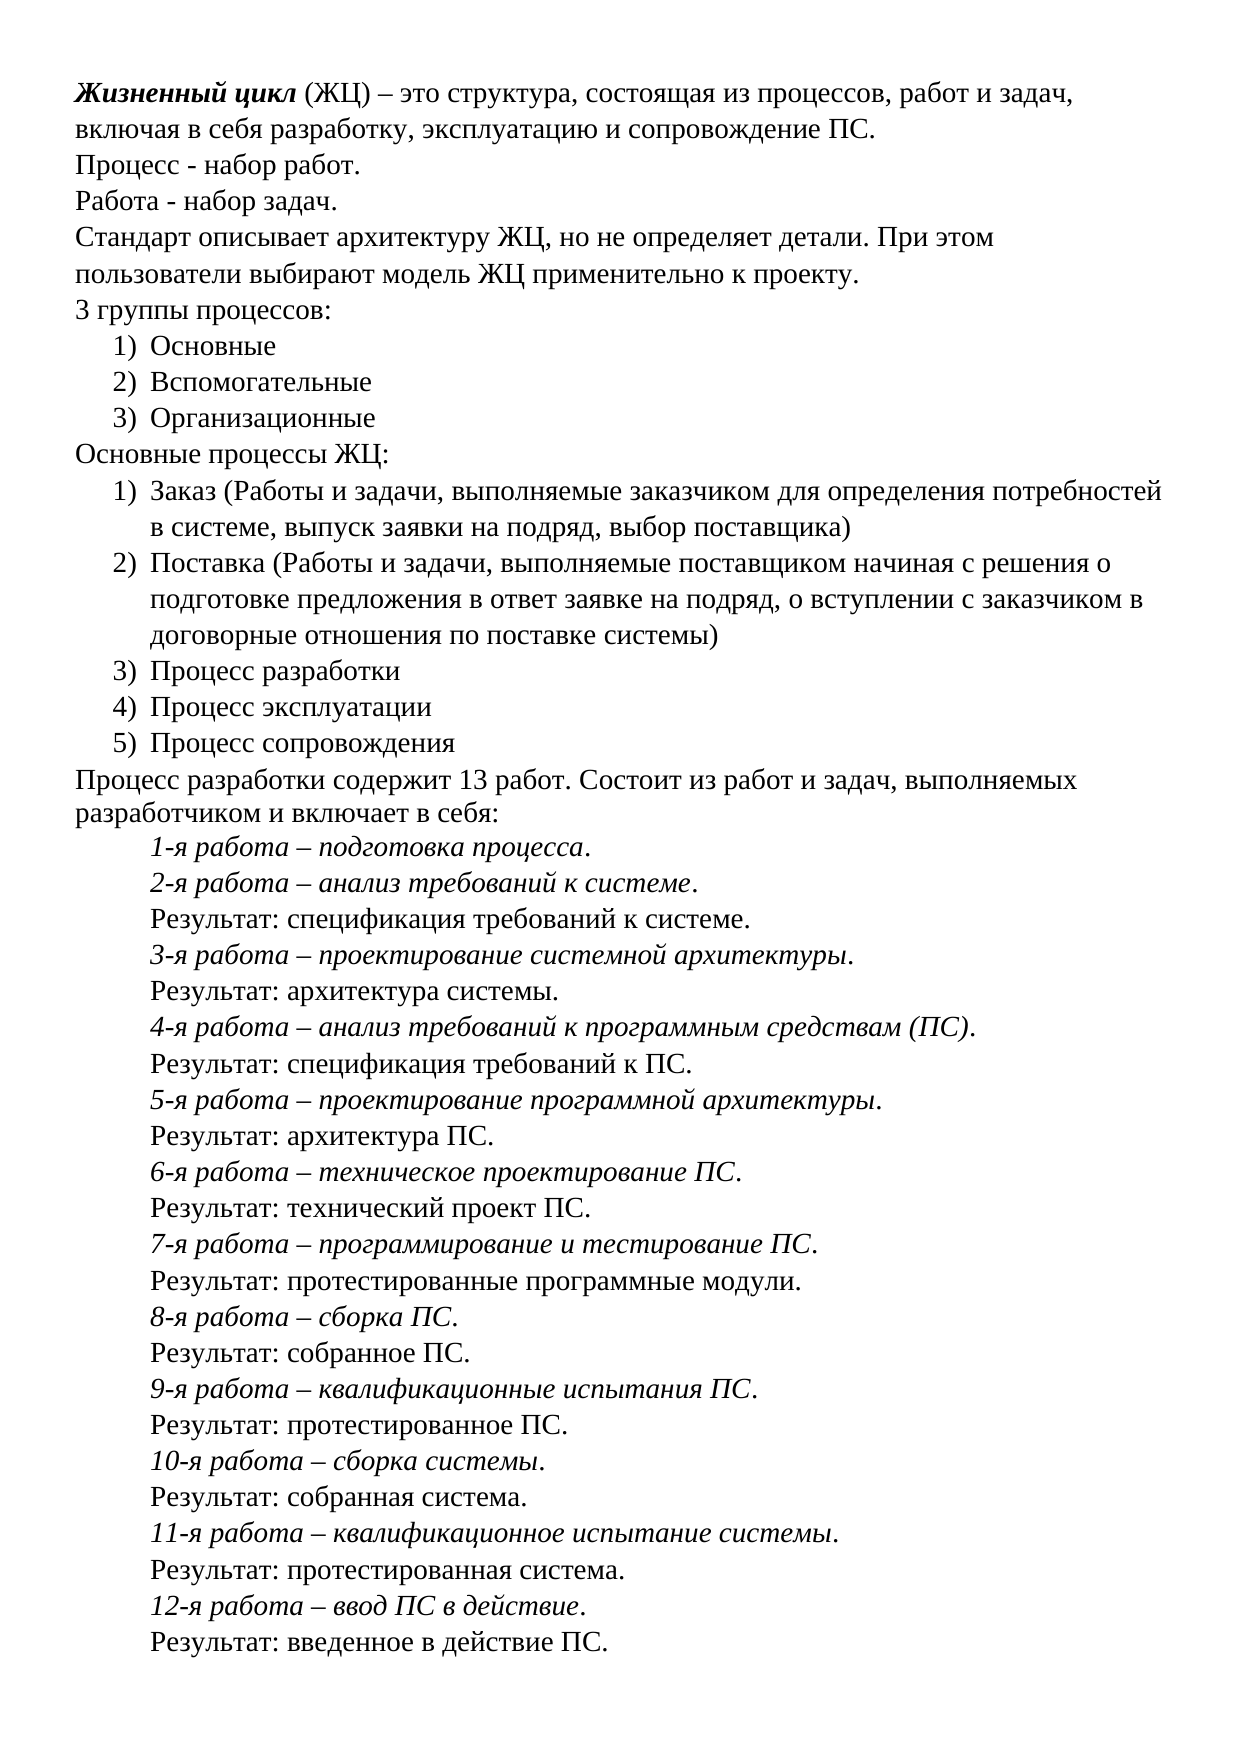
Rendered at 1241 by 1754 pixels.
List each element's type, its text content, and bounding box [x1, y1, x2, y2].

text 6-я работа – техническое проектирование ПС. [75, 1154, 1165, 1188]
text Результат: собранное ПС. [75, 1335, 1165, 1368]
text Процесс - набор работ. [75, 147, 1165, 181]
text 9-я работа – квалификационные испытания ПС. [75, 1371, 1165, 1404]
text Результат: архитектура системы. [75, 973, 1165, 1007]
text Процесс разработки содержит 13 работ. Состоит из работ и задач, выполняемых разработчиком и включает в себя: [75, 762, 1165, 829]
text Результат: технический проект ПС. [75, 1190, 1165, 1224]
text Жизненный цикл (ЖЦ) – это структура, состоящая из процессов, работ и задач, включая в себя разработку, эксплуатацию и сопровождение ПС. [75, 75, 1165, 145]
text Результат: протестированные программные модули. [75, 1263, 1165, 1296]
text 3-я работа – проектирование системной архитектуры. [75, 937, 1165, 971]
list Организационные [112, 400, 1165, 434]
list Заказ (Работы и задачи, выполняемые заказчиком для определения потребностей в системе, выпуск заявки на подряд, выбор поставщика) [112, 473, 1165, 542]
text 2-я работа – анализ требований к системе. [75, 865, 1165, 898]
list Процесс сопровождения [112, 726, 1165, 759]
text 1-я работа – подготовка процесса. [75, 829, 1165, 862]
list Основные [112, 328, 1165, 362]
text 5-я работа – проектирование программной архитектуры. [75, 1082, 1165, 1115]
text Результат: спецификация требований к системе. [75, 901, 1165, 935]
text 8-я работа – сборка ПС. [75, 1299, 1165, 1332]
text 12-я работа – ввод ПС в действие. [75, 1588, 1165, 1621]
text Работа - набор задач. [75, 183, 1165, 217]
text 7-я работа – программирование и тестирование ПС. [75, 1226, 1165, 1260]
text Результат: собранная система. [75, 1479, 1165, 1513]
text 10-я работа – сборка системы. [75, 1443, 1165, 1477]
list Процесс эксплуатации [112, 689, 1165, 723]
text Результат: спецификация требований к ПС. [75, 1046, 1165, 1079]
text Результат: протестированное ПС. [75, 1407, 1165, 1441]
text Основные процессы ЖЦ: [75, 436, 1165, 470]
text 4-я работа – анализ требований к программным средствам (ПС). [75, 1009, 1165, 1043]
text Результат: архитектура ПС. [75, 1118, 1165, 1152]
text 11-я работа – квалификационное испытание системы. [75, 1516, 1165, 1549]
text Результат: протестированная система. [75, 1552, 1165, 1585]
text Результат: введенное в действие ПС. [75, 1624, 1165, 1658]
text 3 группы процессов: [75, 292, 1165, 325]
list Процесс разработки [112, 653, 1165, 687]
list Вспомогательные [112, 364, 1165, 398]
text Стандарт описывает архитектуру ЖЦ, но не определяет детали. При этом пользователи выбирают модель ЖЦ применительно к проекту. [75, 219, 1165, 289]
list Поставка (Работы и задачи, выполняемые поставщиком начиная с решения о подготовке предложения в ответ заявке на подряд, о вступлении с заказчиком в договорные отношения по поставке системы) [112, 545, 1165, 651]
